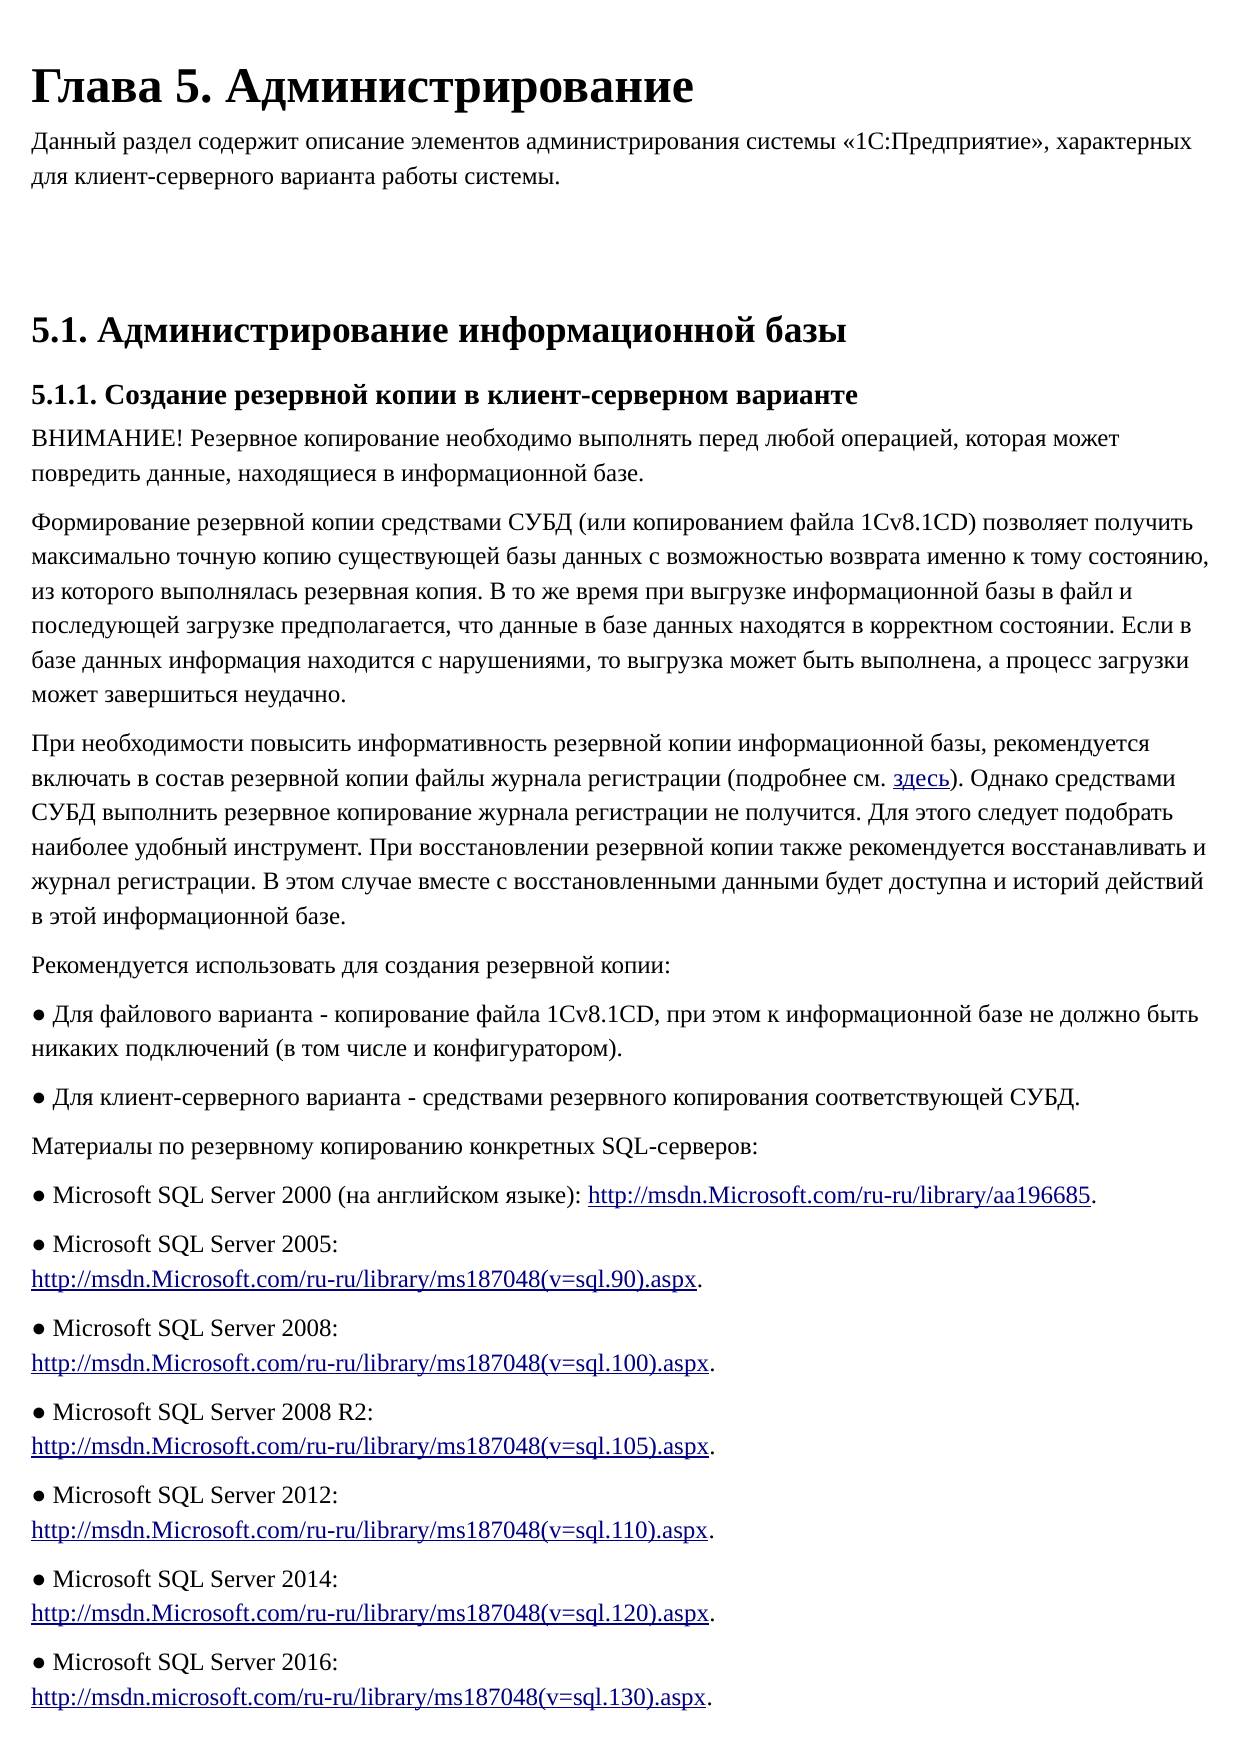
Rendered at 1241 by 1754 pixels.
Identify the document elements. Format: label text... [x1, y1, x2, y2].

text ● Microsoft SQL Server 2005: http://msdn.Microsoft.com/ru-ru/library/ms187048(v=sql.90).aspx. [31, 1229, 1212, 1293]
text При необходимости повысить информативность резервной копии информационной базы, рекомендуется включать в состав резервной копии файлы журнала регистрации (подробнее см. здесь). Однако средствами СУБД выполнить резервное копирование журнала регистрации не получится. Для этого следует подобрать наиболее удобный инструмент. При восстановлении резервной копии также рекомендуется восстанавливать и журнал регистрации. В этом случае вместе с восстановленными данными будет доступна и историй действий в этой информационной базе. [31, 728, 1212, 929]
text Материалы по резервному копированию конкретных SQL-серверов: [31, 1131, 1212, 1160]
subtitle 5.1. Администрирование информационной базы [31, 307, 1212, 350]
subtitle 5.1.1. Создание резервной копии в клиент-серверном варианте [31, 377, 1212, 411]
text Рекомендуется использовать для создания резервной копии: [31, 950, 1212, 978]
text ВНИМАНИЕ! Резервное копирование необходимо выполнять перед любой операцией, которая может повредить данные, находящиеся в информационной базе. [31, 423, 1212, 487]
text Формирование резервной копии средствами СУБД (или копированием файла 1Cv8.1CD) позволяет получить максимально точную копию существующей базы данных с возможностью возврата именно к тому состоянию, из которого выполнялась резервная копия. В то же время при выгрузке информационной базы в файл и последующей загрузке предполагается, что данные в базе данных находятся в корректном состоянии. Если в базе данных информация находится с нарушениями, то выгрузка может быть выполнена, а процесс загрузки может завершиться неудачно. [31, 507, 1212, 708]
text Данный раздел содержит описание элементов администрирования системы «1С:Предприятие», характерных для клиент-серверного варианта работы системы. [31, 126, 1212, 189]
text ● Для файлового варианта ‑ копирование файла 1Cv8.1CD, при этом к информационной базе не должно быть никаких подключений (в том числе и конфигуратором). [31, 999, 1212, 1062]
subtitle Глава 5. Администрирование [31, 56, 1212, 114]
text ● Microsoft SQL Server 2016: http://msdn.microsoft.com/ru-ru/library/ms187048(v=sql.130).aspx. [31, 1647, 1212, 1711]
text ● Для клиент-серверного варианта ‑ средствами резервного копирования соответствующей СУБД. [31, 1082, 1212, 1111]
text ● Microsoft SQL Server 2012: http://msdn.Microsoft.com/ru-ru/library/ms187048(v=sql.110).aspx. [31, 1480, 1212, 1543]
text ● Microsoft SQL Server 2008: http://msdn.Microsoft.com/ru-ru/library/ms187048(v=sql.100).aspx. [31, 1313, 1212, 1376]
text ● Microsoft SQL Server 2008 R2: http://msdn.Microsoft.com/ru-ru/library/ms187048(v=sql.105).aspx. [31, 1397, 1212, 1460]
text ● Microsoft SQL Server 2014: http://msdn.Microsoft.com/ru-ru/library/ms187048(v=sql.120).aspx. [31, 1564, 1212, 1627]
text ● Microsoft SQL Server 2000 (на английском языке): http://msdn.Microsoft.com/ru-ru/library/aa196685. [31, 1181, 1212, 1209]
